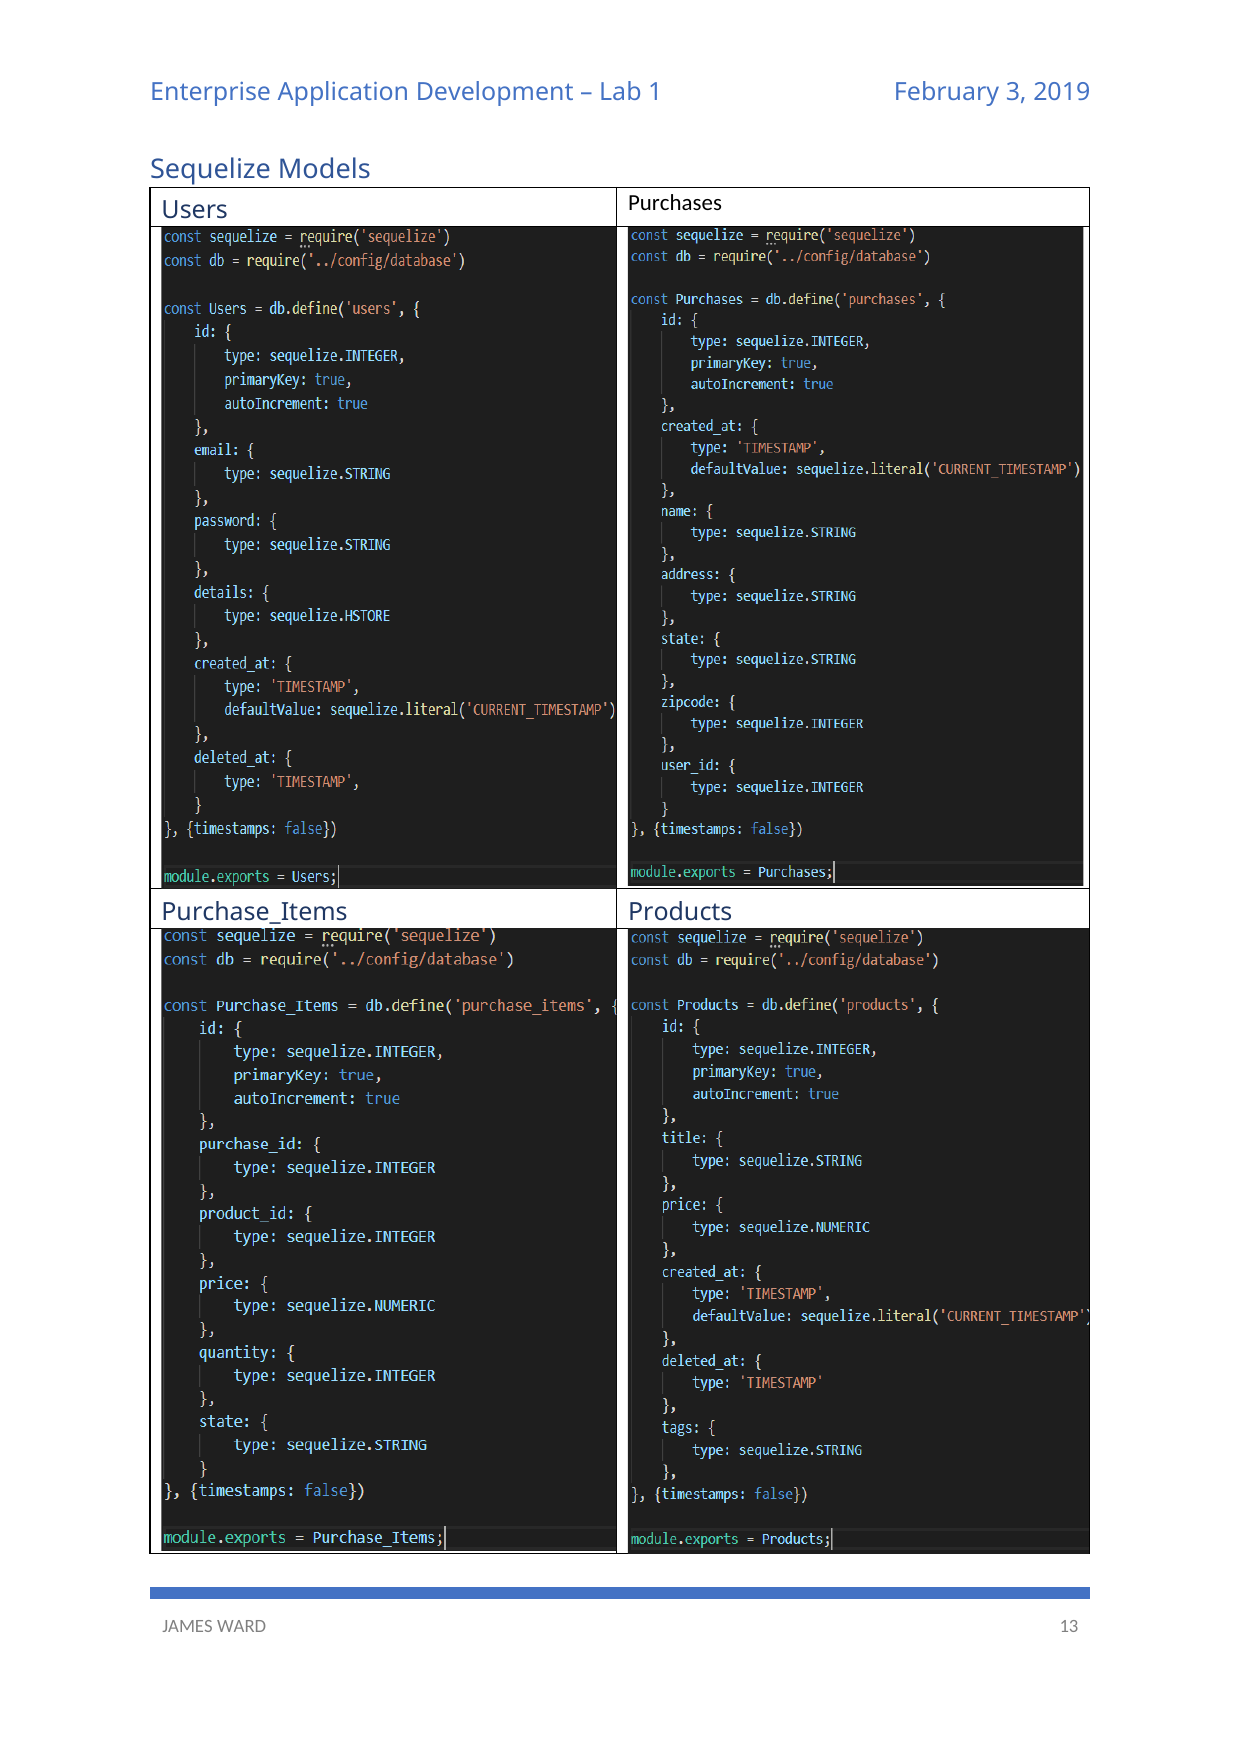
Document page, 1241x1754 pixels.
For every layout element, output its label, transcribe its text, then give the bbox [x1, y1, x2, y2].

table_cell Purchase_Items [151, 889, 616, 927]
table_cell [151, 227, 161, 888]
table_cell [617, 227, 1089, 888]
table_cell Products [617, 889, 1089, 927]
table_header Purchases [617, 188, 1089, 226]
table_header Users [151, 188, 616, 226]
subtitle Sequelize Models [150, 150, 1090, 187]
table_cell [617, 929, 627, 1553]
table_cell [151, 929, 616, 1553]
